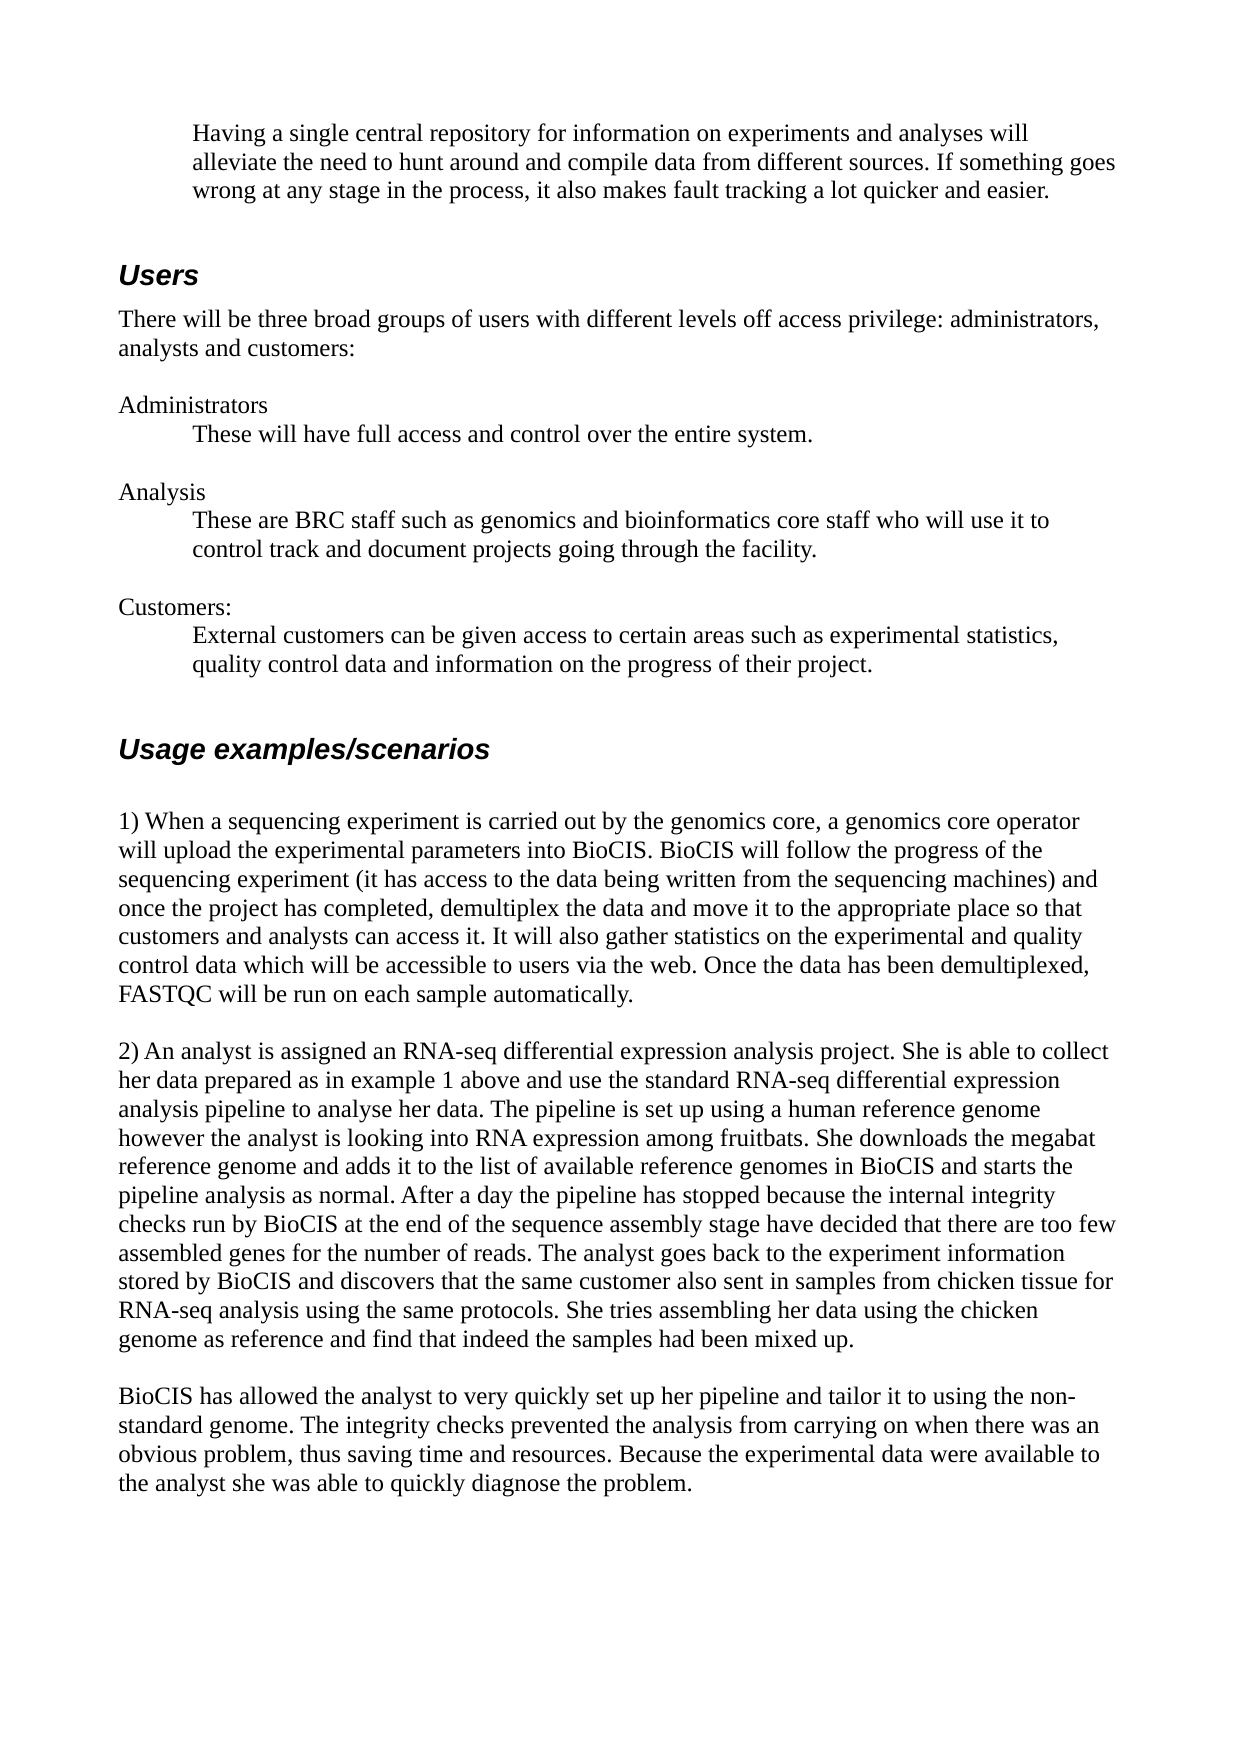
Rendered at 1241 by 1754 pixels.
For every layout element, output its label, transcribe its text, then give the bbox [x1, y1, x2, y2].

subtitle Usage examples/scenarios [118, 732, 1122, 765]
text Having a single central repository for information on experiments and analyses will alleviate the need to hunt around and compile data from different sources. If something goes wrong at any stage in the process, it also makes fault tracking a lot quicker and easier. [118, 118, 1122, 204]
text These will have full access and control over the entire system. [118, 419, 1122, 448]
subtitle Users [118, 258, 1122, 292]
text External customers can be given access to certain areas such as experimental statistics, quality control data and information on the progress of their project. [118, 620, 1122, 678]
text Administrators [118, 390, 1122, 419]
text There will be three broad groups of users with different levels off access privilege: administrators, analysts and customers: [118, 304, 1122, 362]
text 1) When a sequencing experiment is carried out by the genomics core, a genomics core operator will upload the experimental parameters into BioCIS. BioCIS will follow the progress of the sequencing experiment (it has access to the data being written from the sequencing machines) and once the project has completed, demultiplex the data and move it to the appropriate place so that customers and analysts can access it. It will also gather statistics on the experimental and quality control data which will be accessible to users via the web. Once the data has been demultiplexed, FASTQC will be run on each sample automatically. [118, 806, 1122, 1008]
text These are BRC staff such as genomics and bioinformatics core staff who will use it to control track and document projects going through the facility. [118, 505, 1122, 563]
text Customers: [118, 592, 1122, 620]
text 2) An analyst is assigned an RNA-seq differential expression analysis project. She is able to collect her data prepared as in example 1 above and use the standard RNA-seq differential expression analysis pipeline to analyse her data. The pipeline is set up using a human reference genome however the analyst is looking into RNA expression among fruitbats. She downloads the megabat reference genome and adds it to the list of available reference genomes in BioCIS and starts the pipeline analysis as normal. After a day the pipeline has stopped because the internal integrity checks run by BioCIS at the end of the sequence assembly stage have decided that there are too few assembled genes for the number of reads. The analyst goes back to the experiment information stored by BioCIS and discovers that the same customer also sent in samples from chicken tissue for RNA-seq analysis using the same protocols. She tries assembling her data using the chicken genome as reference and find that indeed the samples had been mixed up. [118, 1036, 1122, 1353]
text Analysis [118, 477, 1122, 505]
text BioCIS has allowed the analyst to very quickly set up her pipeline and tailor it to using the non-standard genome. The integrity checks prevented the analysis from carrying on when there was an obvious problem, thus saving time and resources. Because the experimental data were available to the analyst she was able to quickly diagnose the problem. [118, 1381, 1122, 1496]
